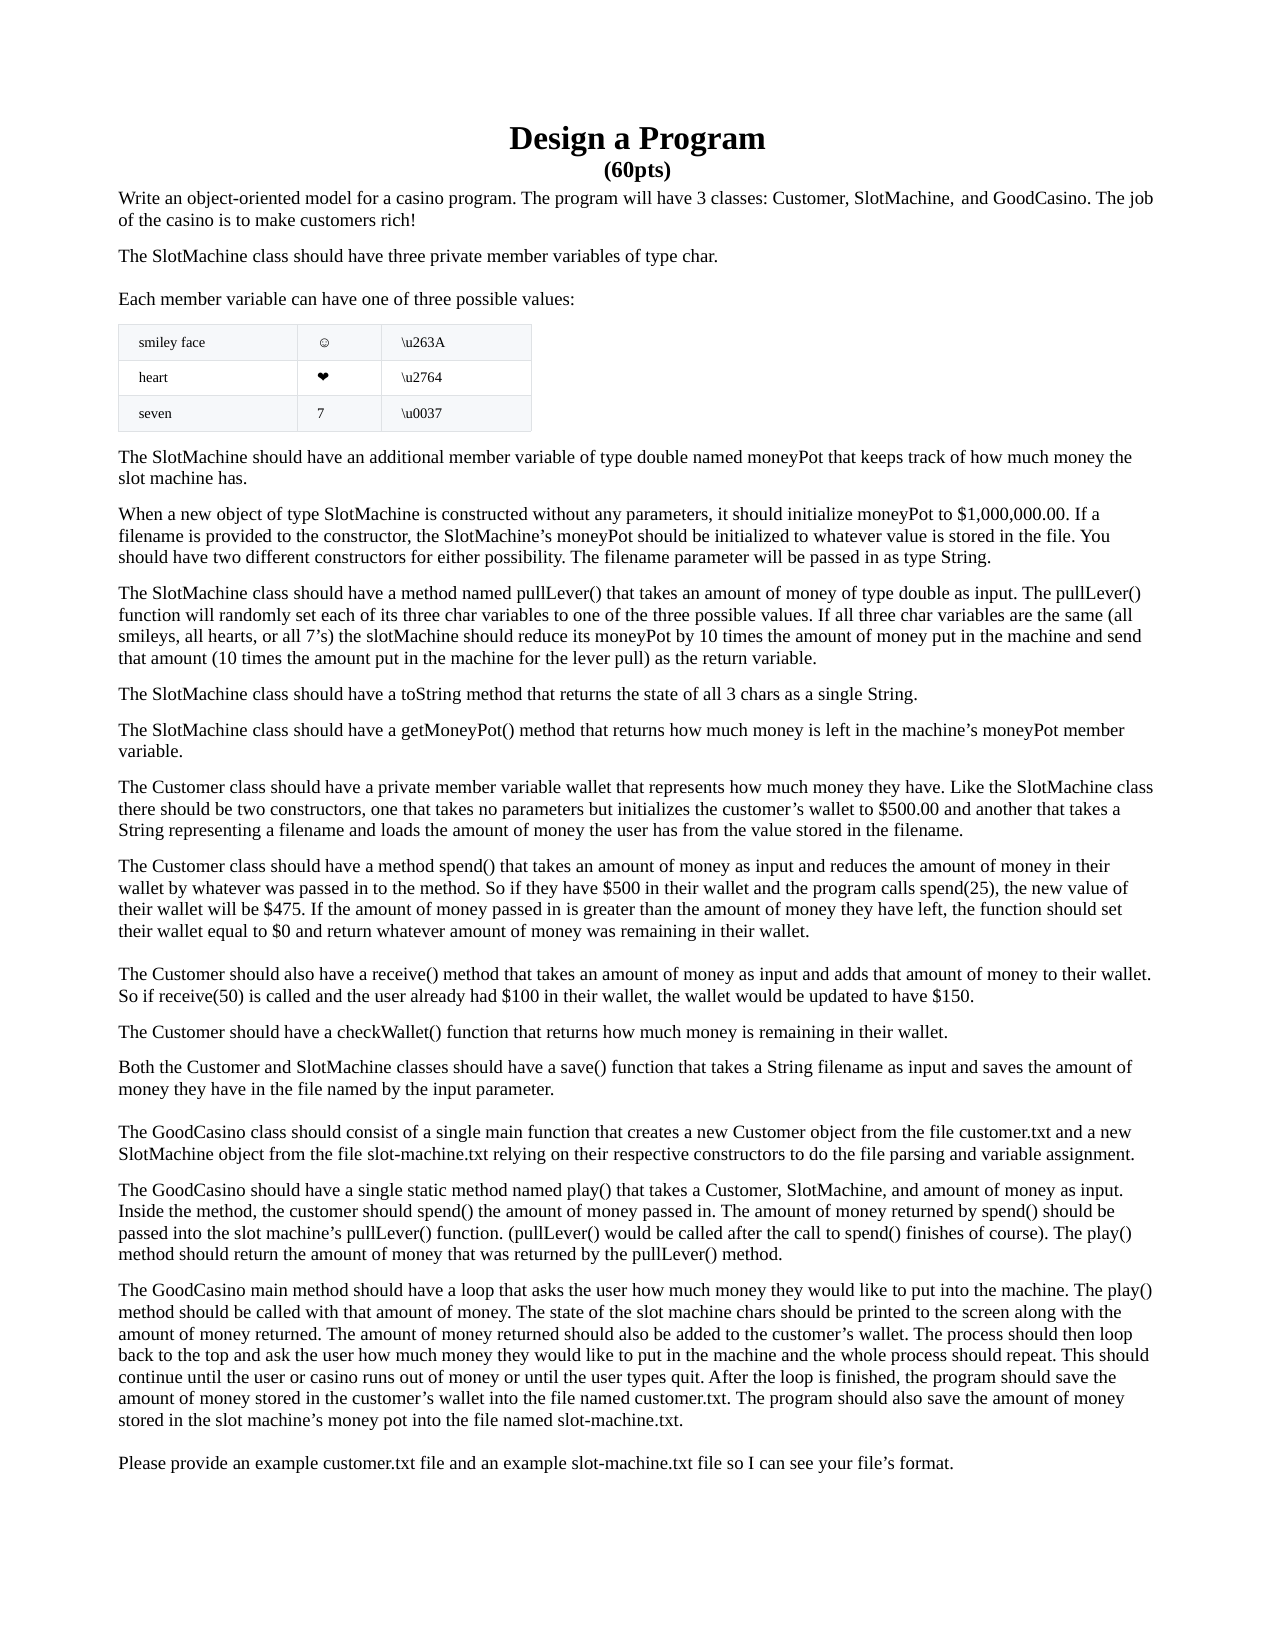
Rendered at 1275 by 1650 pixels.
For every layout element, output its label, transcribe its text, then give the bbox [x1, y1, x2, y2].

text Write an object-oriented model for a casino program. The program will have 3 classes: Customer, SlotMachine, and GoodCasino. The job of the casino is to make customers rich! [118, 183, 1157, 231]
table_cell seven [119, 396, 297, 431]
text The SlotMachine class should have a method named pullLever() that takes an amount of money of type double as input. The pullLever() function will randomly set each of its three char variables to one of the three possible values. If all three char variables are the same (all smileys, all hearts, or all 7’s) the slotMachine should reduce its moneyPot by 10 times the amount of money put in the machine and send that amount (10 times the amount put in the machine for the lever pull) as the return variable. [118, 582, 1157, 668]
table_cell \u0037 [382, 396, 531, 431]
table_cell 7 [298, 396, 381, 431]
table_header smiley face [119, 325, 297, 360]
table_cell ❤ [298, 361, 381, 395]
text The SlotMachine class should have a toString method that returns the state of all 3 chars as a single String. [118, 683, 1157, 704]
text The SlotMachine class should have three private member variables of type char. [118, 245, 1157, 288]
text The Customer class should have a private member variable wallet that represents how much money they have. Like the SlotMachine class there should be two constructors, one that takes no parameters but initializes the customer’s wallet to $500.00 and another that takes a String representing a filename and loads the amount of money the user has from the value stored in the filename. [118, 776, 1157, 841]
text The SlotMachine class should have a getMoneyPot() method that returns how much money is left in the machine’s moneyPot member variable. [118, 719, 1157, 762]
table_header \u263A [382, 325, 531, 360]
text Please provide an example customer.txt file and an example slot-machine.txt file so I can see your file’s format. [118, 1452, 1157, 1473]
text The Customer should have a checkWallet() function that returns how much money is remaining in their wallet. [118, 1021, 1157, 1042]
text The GoodCasino main method should have a loop that asks the user how much money they would like to put into the machine. The play() method should be called with that amount of money. The state of the slot machine chars should be printed to the screen along with the amount of money returned. The amount of money returned should also be added to the customer’s wallet. The process should then loop back to the top and ask the user how much money they would like to put in the machine and the whole process should repeat. This should continue until the user or casino runs out of money or until the user types quit. After the loop is finished, the program should save the amount of money stored in the customer’s wallet into the file named customer.txt. The program should also save the amount of money stored in the slot machine’s money pot into the file named slot-machine.txt. [118, 1279, 1157, 1430]
table_cell \u2764 [382, 361, 531, 395]
text The GoodCasino class should consist of a single main function that creates a new Customer object from the file customer.txt and a new SlotMachine object from the file slot-machine.txt relying on their respective constructors to do the file parsing and variable assignment. [118, 1121, 1157, 1164]
text The Customer class should have a method spend() that takes an amount of money as input and reduces the amount of money in their wallet by whatever was passed in to the method. So if they have $500 in their wallet and the program calls spend(25), the new value of their wallet will be $475. If the amount of money passed in is greater than the amount of money they have left, the function should set their wallet equal to $0 and return whatever amount of money was remaining in their wallet. [118, 855, 1157, 941]
text The Customer should also have a receive() method that takes an amount of money as input and adds that amount of money to their wallet. So if receive(50) is called and the user already had $100 in their wallet, the wallet would be updated to have $150. [118, 963, 1157, 1006]
text The SlotMachine should have an additional member variable of type double named moneyPot that keeps track of how much money the slot machine has. [118, 446, 1157, 489]
text (60pts) [118, 156, 1157, 183]
table_cell heart [119, 361, 297, 395]
table_header ☺ [298, 325, 381, 360]
text Both the Customer and SlotMachine classes should have a save() function that takes a String filename as input and saves the amount of money they have in the file named by the input parameter. [118, 1056, 1157, 1099]
text Design a Program [118, 118, 1157, 156]
text When a new object of type SlotMachine is constructed without any parameters, it should initialize moneyPot to $1,000,000.00. If a filename is provided to the constructor, the SlotMachine’s moneyPot should be initialized to whatever value is stored in the file. You should have two different constructors for either possibility. The filename parameter will be passed in as type String. [118, 503, 1157, 568]
text Each member variable can have one of three possible values: [118, 288, 1157, 310]
text The GoodCasino should have a single static method named play() that takes a Customer, SlotMachine, and amount of money as input. Inside the method, the customer should spend() the amount of money passed in. The amount of money returned by spend() should be passed into the slot machine’s pullLever() function. (pullLever() would be called after the call to spend() finishes of course). The play() method should return the amount of money that was returned by the pullLever() method. [118, 1179, 1157, 1265]
